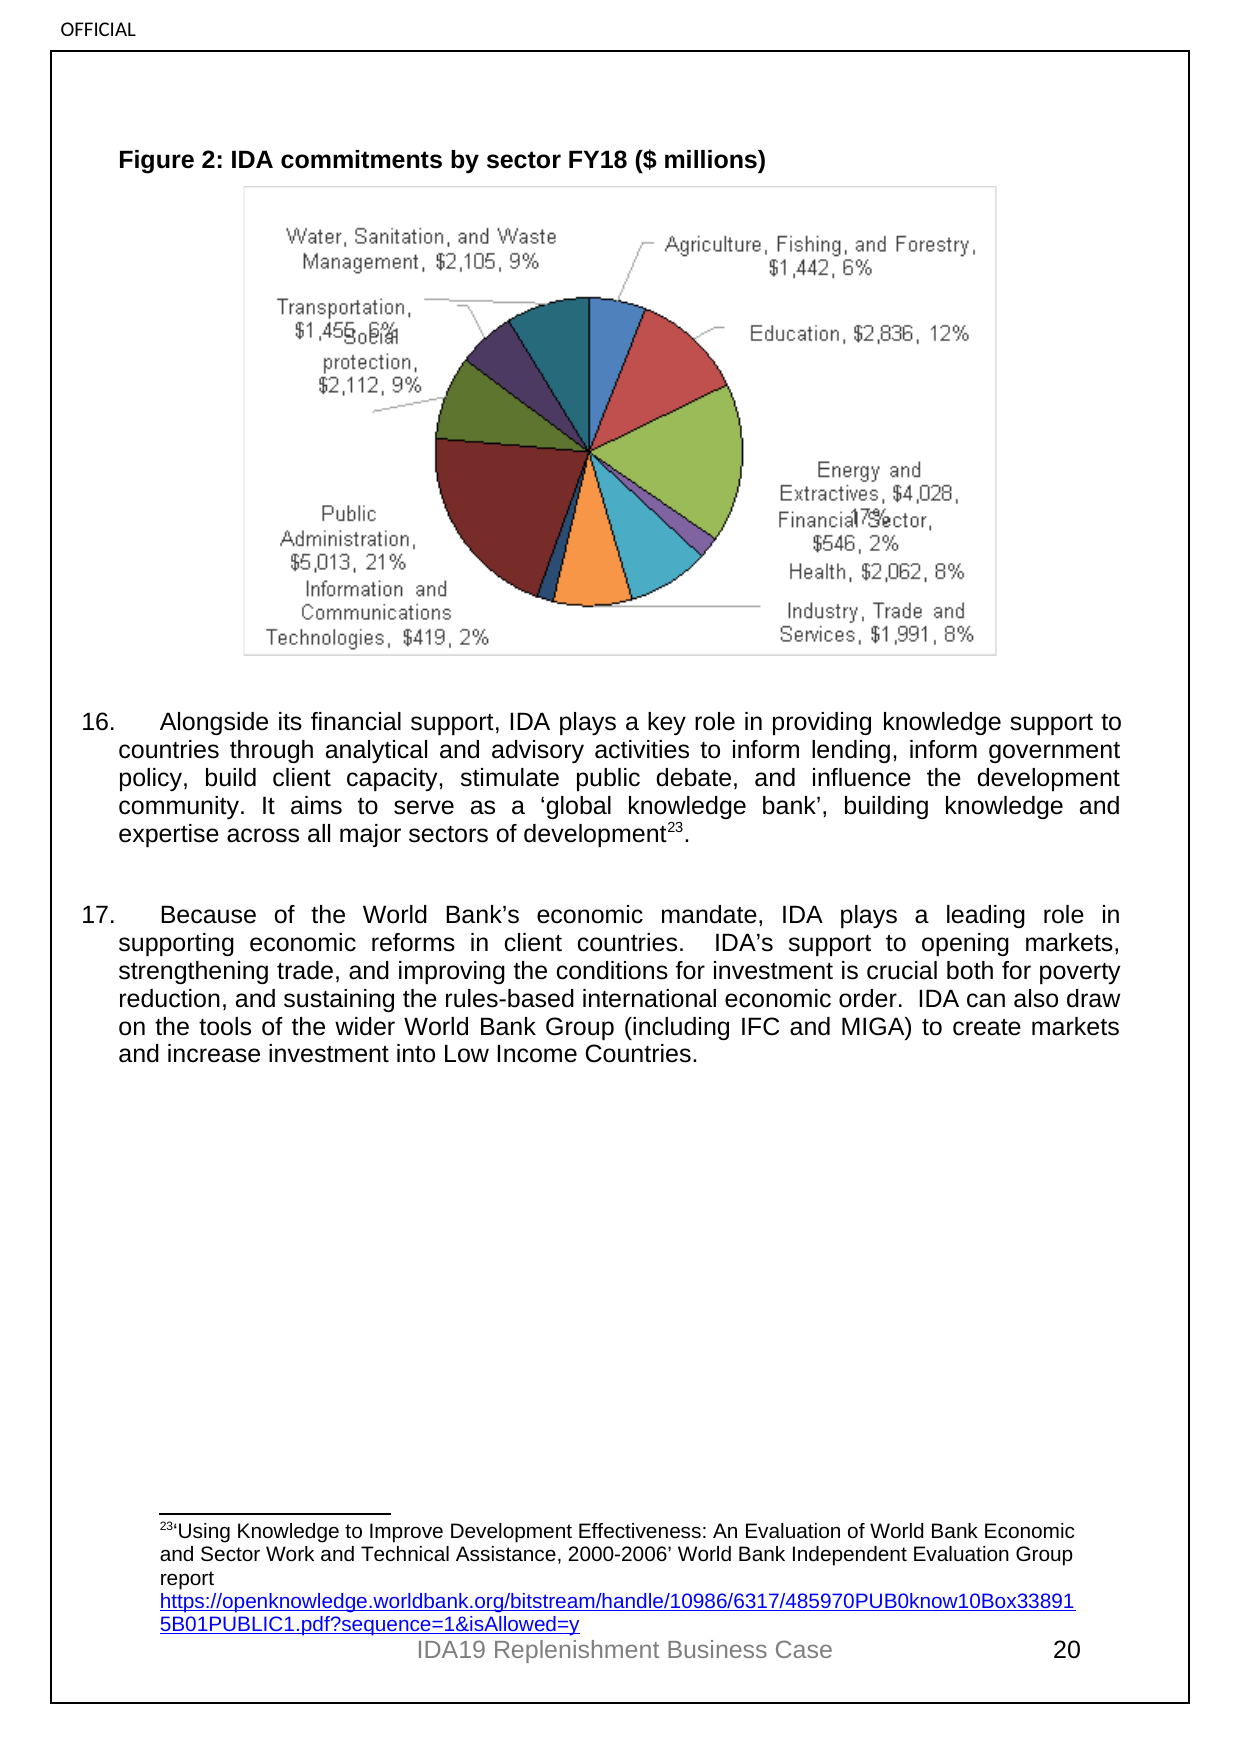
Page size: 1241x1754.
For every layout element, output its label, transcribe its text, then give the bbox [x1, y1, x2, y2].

list ‘Using Knowledge to Improve Development Effectiveness: An Evaluation of World Bank Economic and Sector Work and Technical Assistance, 2000-2006’ World Bank Independent Evaluation Group report https://openknowledge.worldbank.org/bitstream/handle/10986/6317/485970PUB0know10Box338915B01PUBLIC1.pdf?sequence=1&isAllowed=y [159, 1520, 1081, 1636]
text Figure 2: IDA commitments by sector FY18 ($ millions) [118, 146, 1081, 174]
list Because of the World Bank’s economic mandate, IDA plays a leading role in supporting economic reforms in client countries. IDA’s support to opening markets, strengthening trade, and improving the conditions for investment is crucial both for poverty reduction, and sustaining the rules-based international economic order. IDA can also draw on the tools of the wider World Bank Group (including IFC and MIGA) to create markets and increase investment into Low Income Countries. [81, 901, 1122, 1068]
picture [243, 186, 997, 656]
list Alongside its financial support, IDA plays a key role in providing knowledge support to countries through analytical and advisory activities to inform lending, inform government policy, build client capacity, stimulate public debate, and influence the development community. It aims to serve as a ‘global knowledge bank’, building knowledge and expertise across all major sectors of development. [81, 708, 1122, 848]
